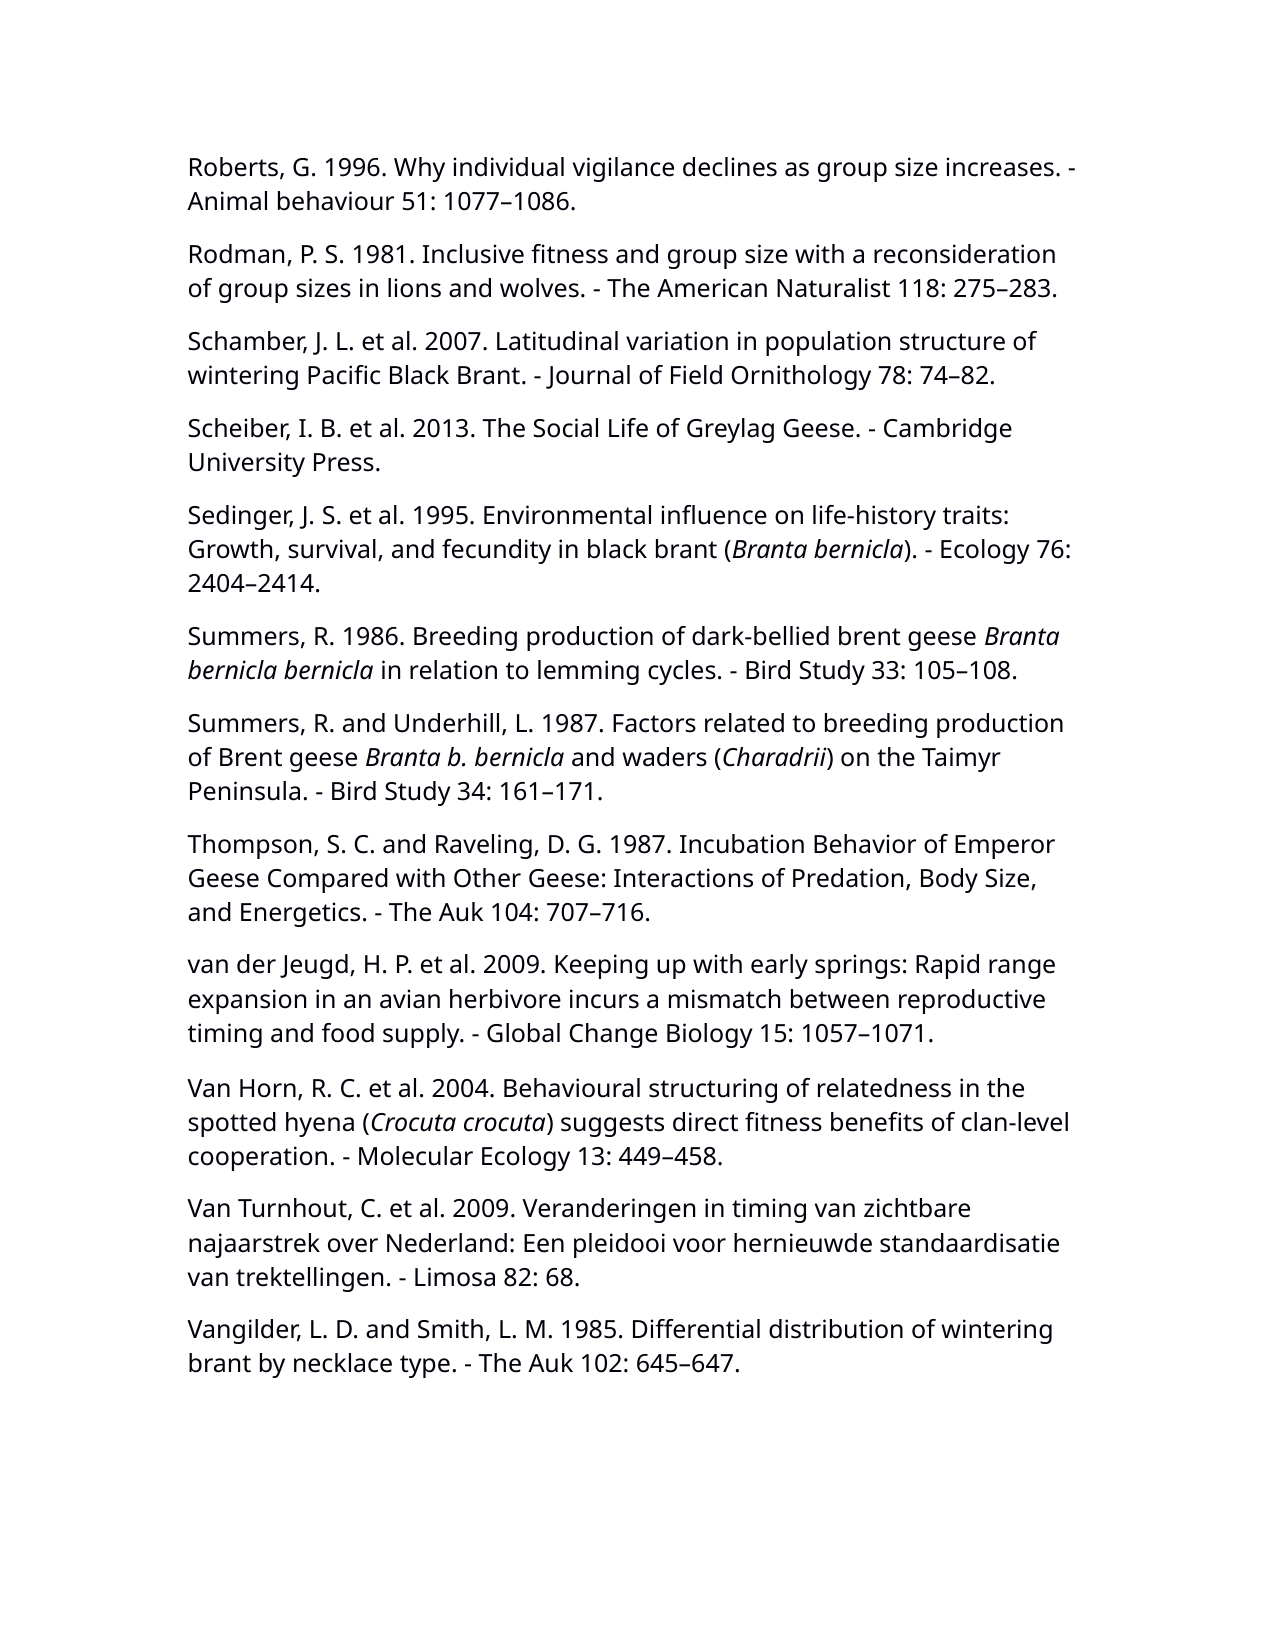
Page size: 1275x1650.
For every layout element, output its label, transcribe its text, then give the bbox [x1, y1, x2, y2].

text Van Horn, R. C. et al. 2004. Behavioural structuring of relatedness in the spotted hyena (Crocuta crocuta) suggests direct fitness benefits of clan-level cooperation. - Molecular Ecology 13: 449–458. [187, 1070, 1087, 1172]
text Van Turnhout, C. et al. 2009. Veranderingen in timing van zichtbare najaarstrek over Nederland: Een pleidooi voor hernieuwde standaardisatie van trektellingen. - Limosa 82: 68. [187, 1191, 1087, 1293]
text Summers, R. 1986. Breeding production of dark-bellied brent geese Branta bernicla bernicla in relation to lemming cycles. - Bird Study 33: 105–108. [187, 618, 1087, 687]
text Sedinger, J. S. et al. 1995. Environmental influence on life-history traits: Growth, survival, and fecundity in black brant (Branta bernicla). - Ecology 76: 2404–2414. [187, 497, 1087, 600]
text Summers, R. and Underhill, L. 1987. Factors related to breeding production of Brent geese Branta b. bernicla and waders (Charadrii) on the Taimyr Peninsula. - Bird Study 34: 161–171. [187, 705, 1087, 807]
text Thompson, S. C. and Raveling, D. G. 1987. Incubation Behavior of Emperor Geese Compared with Other Geese: Interactions of Predation, Body Size, and Energetics. - The Auk 104: 707–716. [187, 826, 1087, 928]
text Vangilder, L. D. and Smith, L. M. 1985. Differential distribution of wintering brant by necklace type. - The Auk 102: 645–647. [187, 1312, 1087, 1380]
text Roberts, G. 1996. Why individual vigilance declines as group size increases. - Animal behaviour 51: 1077–1086. [187, 150, 1087, 218]
text Scheiber, I. B. et al. 2013. The Social Life of Greylag Geese. - Cambridge University Press. [187, 411, 1087, 479]
text Schamber, J. L. et al. 2007. Latitudinal variation in population structure of wintering Pacific Black Brant. - Journal of Field Ornithology 78: 74–82. [187, 324, 1087, 392]
text Rodman, P. S. 1981. Inclusive fitness and group size with a reconsideration of group sizes in lions and wolves. - The American Naturalist 118: 275–283. [187, 237, 1087, 305]
text van der Jeugd, H. P. et al. 2009. Keeping up with early springs: Rapid range expansion in an avian herbivore incurs a mismatch between reproductive timing and food supply. - Global Change Biology 15: 1057–1071. [187, 947, 1087, 1049]
